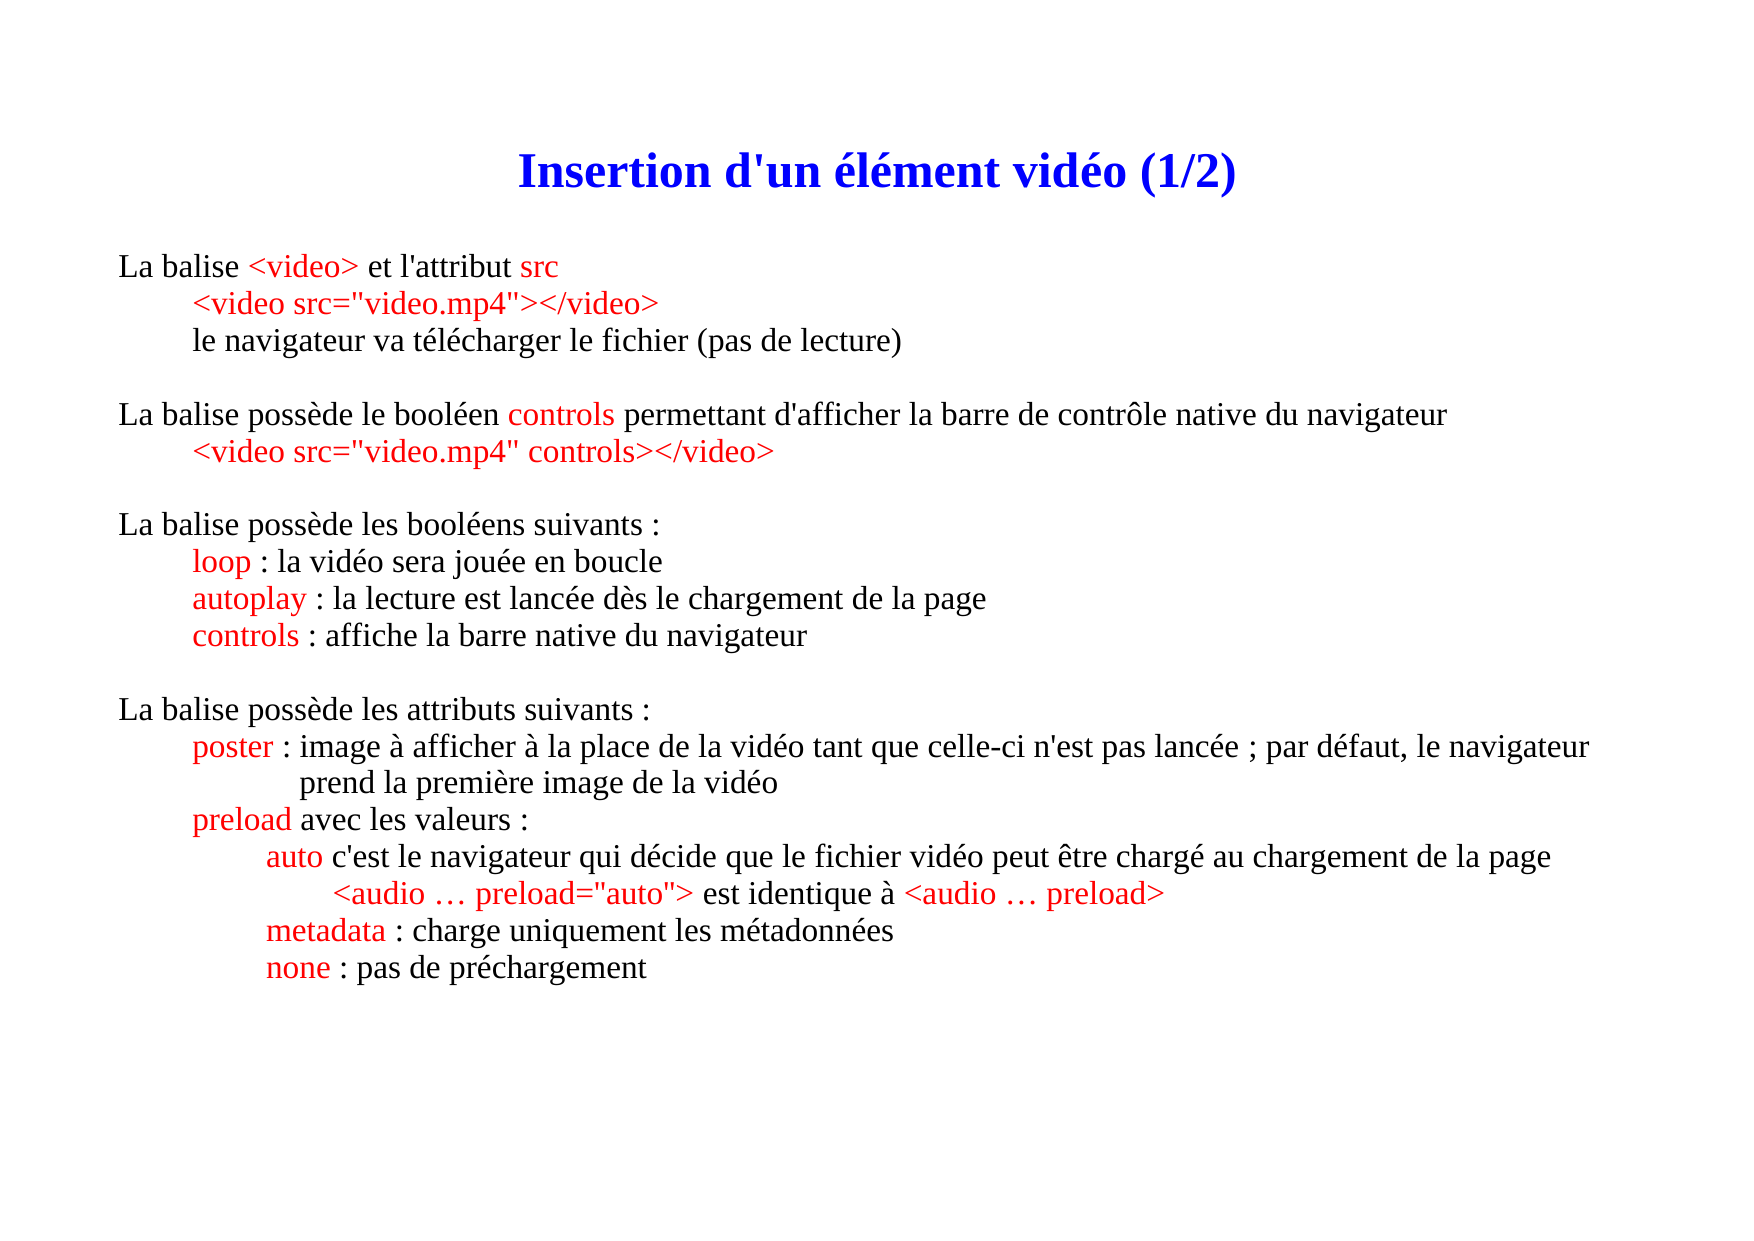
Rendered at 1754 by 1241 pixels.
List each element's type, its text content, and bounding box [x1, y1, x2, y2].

text La balise possède le booléen controls permettant d'afficher la barre de contrôle native du navigateur [118, 395, 1636, 432]
text none : pas de préchargement [118, 948, 1636, 985]
text auto c'est le navigateur qui décide que le fichier vidéo peut être chargé au chargement de la page [118, 838, 1636, 875]
text le navigateur va télécharger le fichier (pas de lecture) [118, 322, 1636, 358]
text metadata : charge uniquement les métadonnées [118, 912, 1636, 948]
subtitle Insertion d'un élément vidéo (1/2) [118, 143, 1636, 198]
text loop : la vidéo sera jouée en boucle [118, 543, 1636, 580]
text La balise <video> et l'attribut src [118, 248, 1636, 285]
text La balise possède les booléens suivants : [118, 506, 1636, 543]
text <video src="video.mp4"></video> [118, 285, 1636, 322]
text controls : affiche la barre native du navigateur [118, 617, 1636, 653]
text poster : image à afficher à la place de la vidéo tant que celle-ci n'est pas lancée ; par défaut, le navigateur prend la première image de la vidéo [118, 727, 1636, 801]
text La balise possède les attributs suivants : [118, 690, 1636, 727]
text preload avec les valeurs : [118, 801, 1636, 838]
text <video src="video.mp4" controls></video> [118, 432, 1636, 469]
text <audio … preload=''auto''> est identique à <audio … preload> [118, 875, 1636, 912]
text autoplay : la lecture est lancée dès le chargement de la page [118, 580, 1636, 617]
